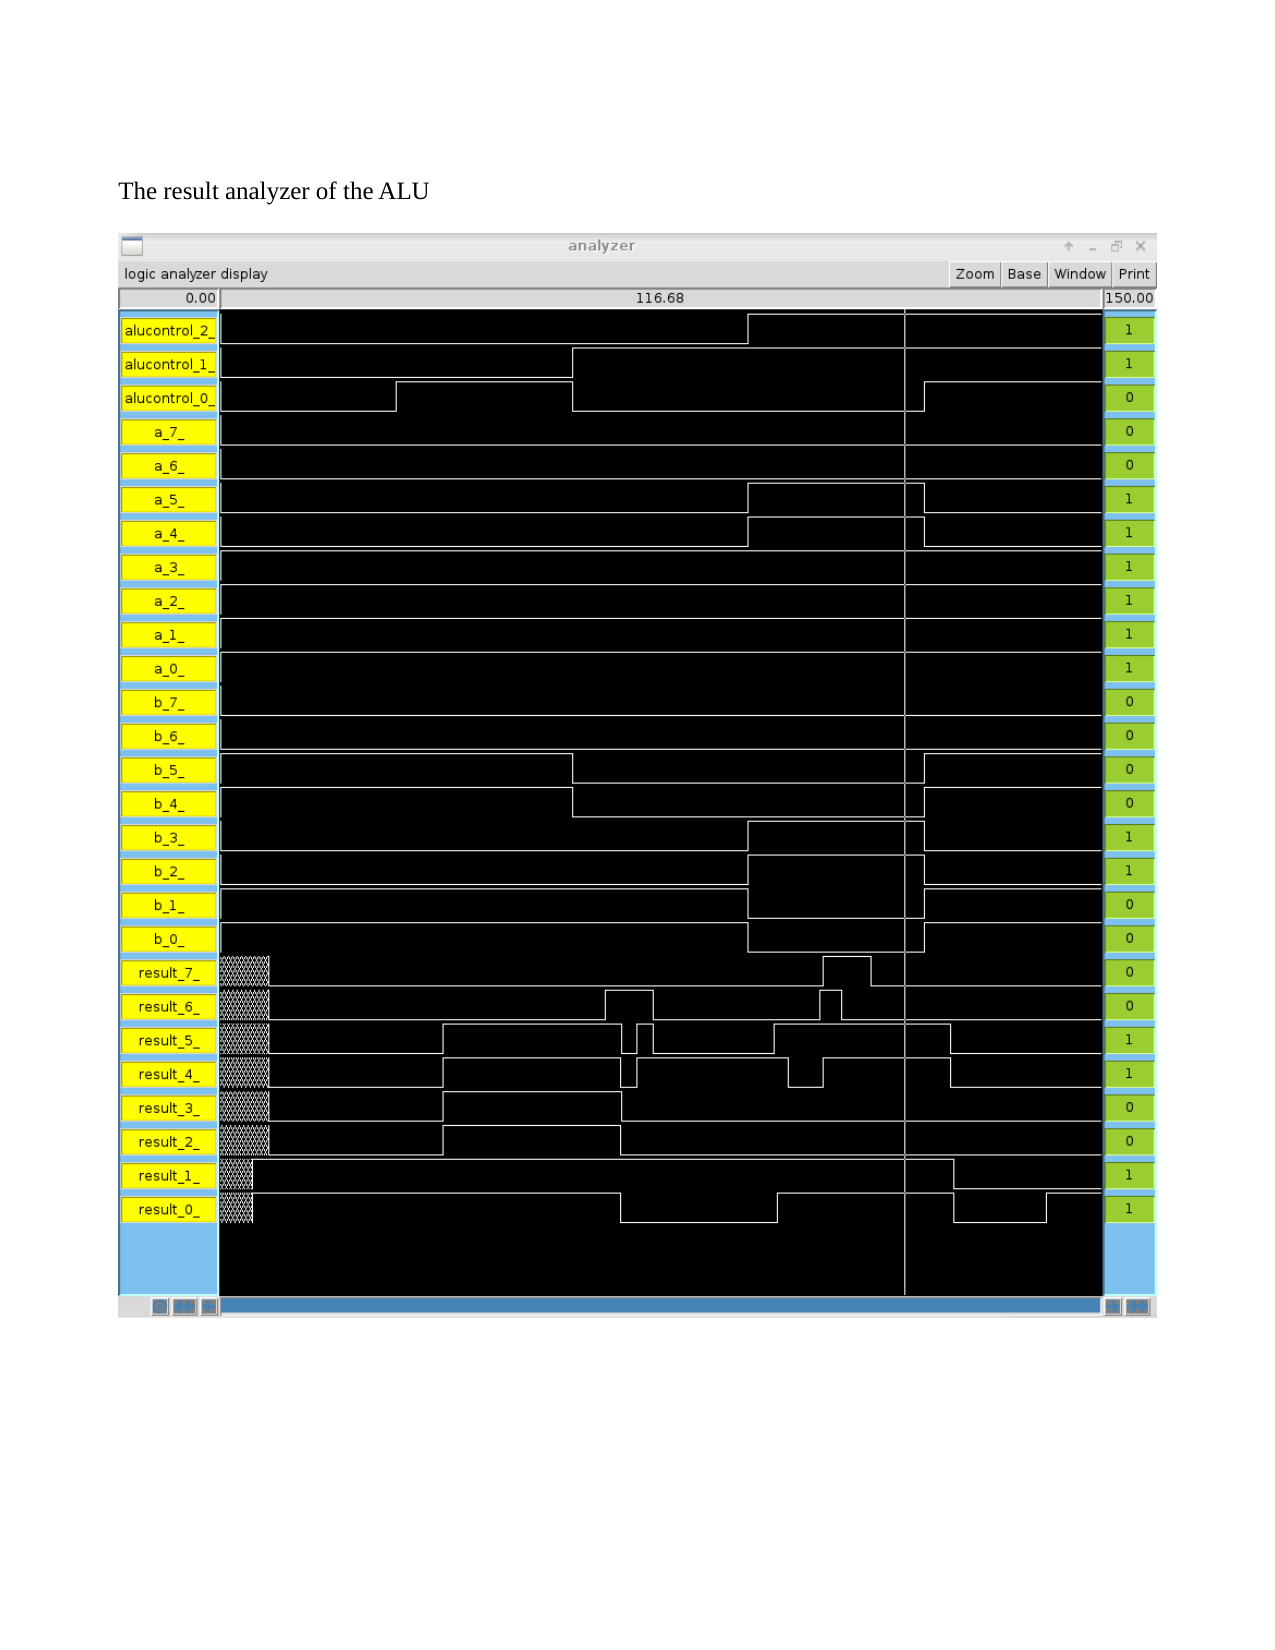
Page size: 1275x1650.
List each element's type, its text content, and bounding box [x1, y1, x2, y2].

text The result analyzer of the ALU [118, 176, 1157, 205]
picture [118, 233, 1157, 1318]
